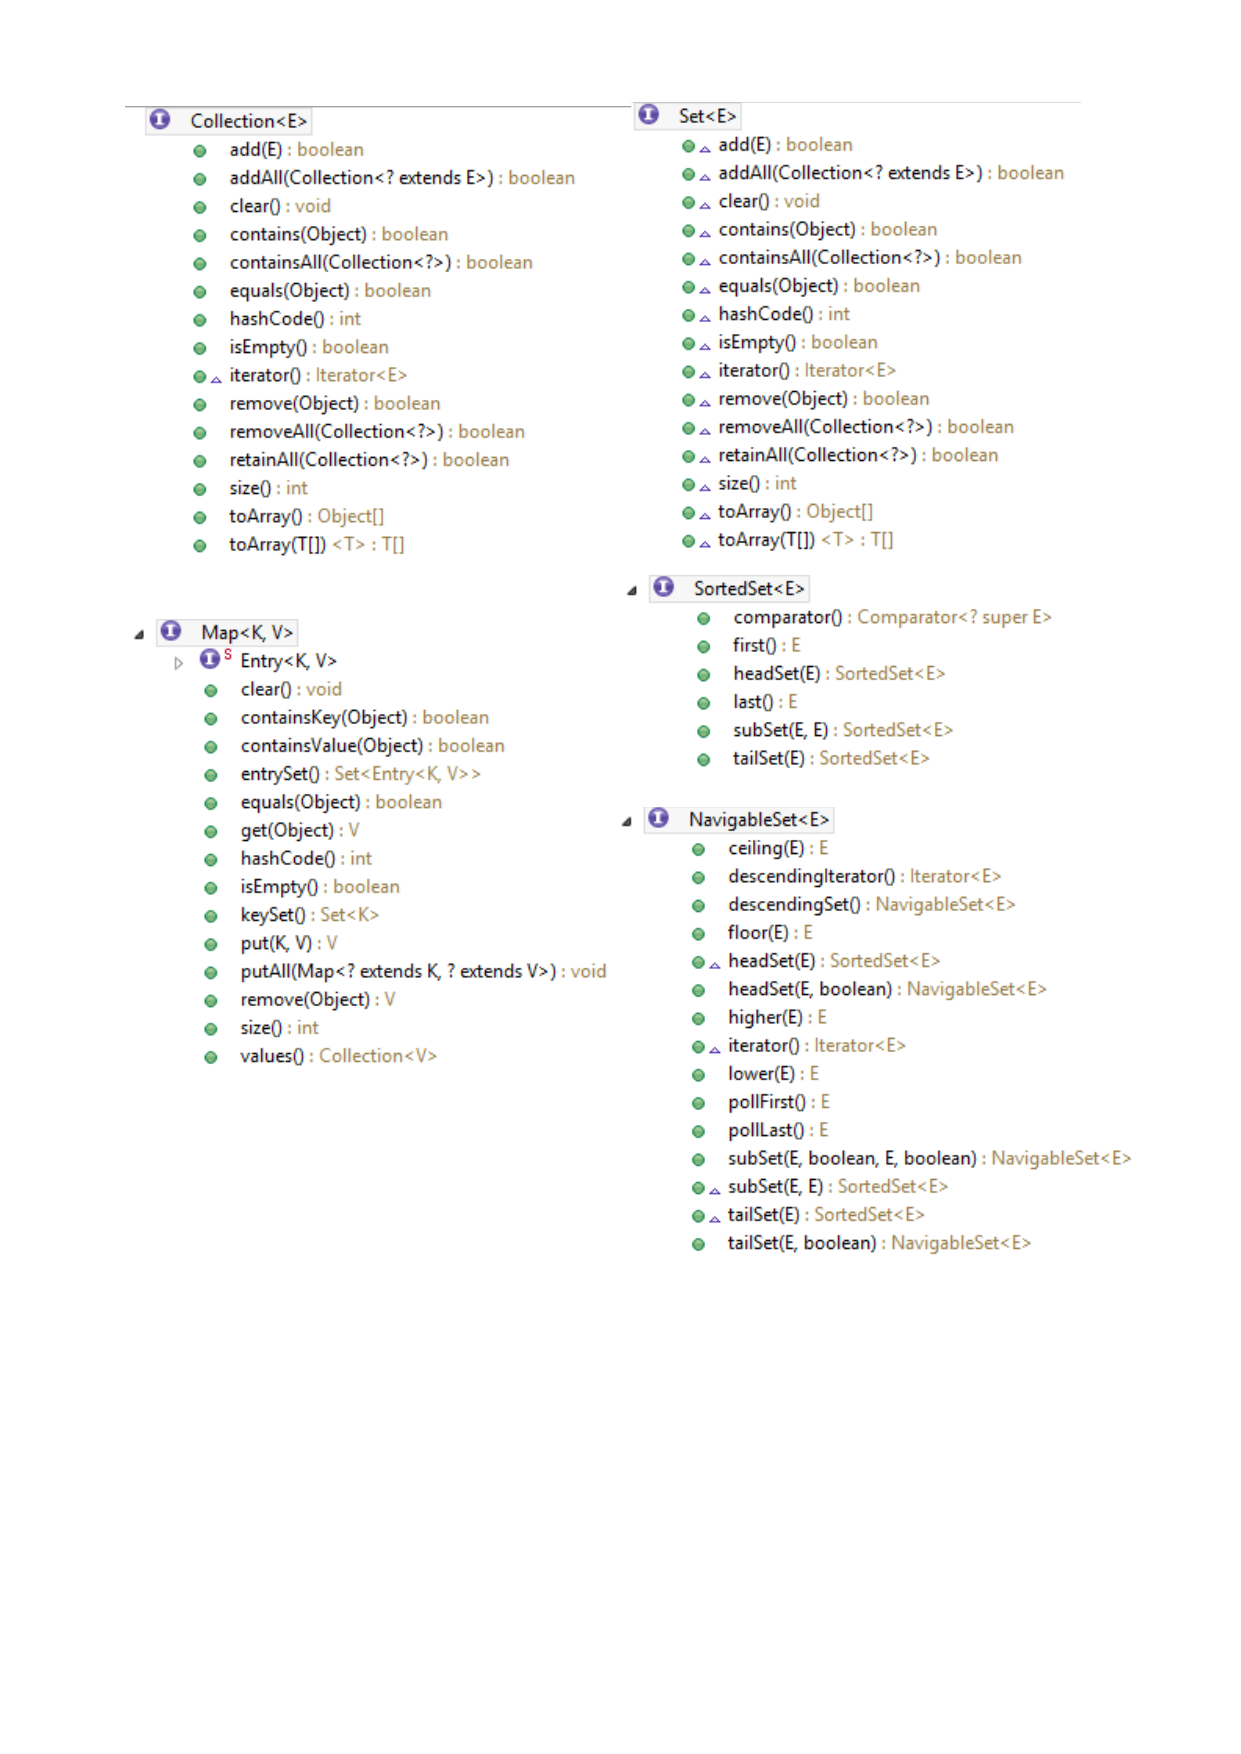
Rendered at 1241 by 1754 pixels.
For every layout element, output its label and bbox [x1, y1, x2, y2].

picture [125, 102, 1142, 1262]
